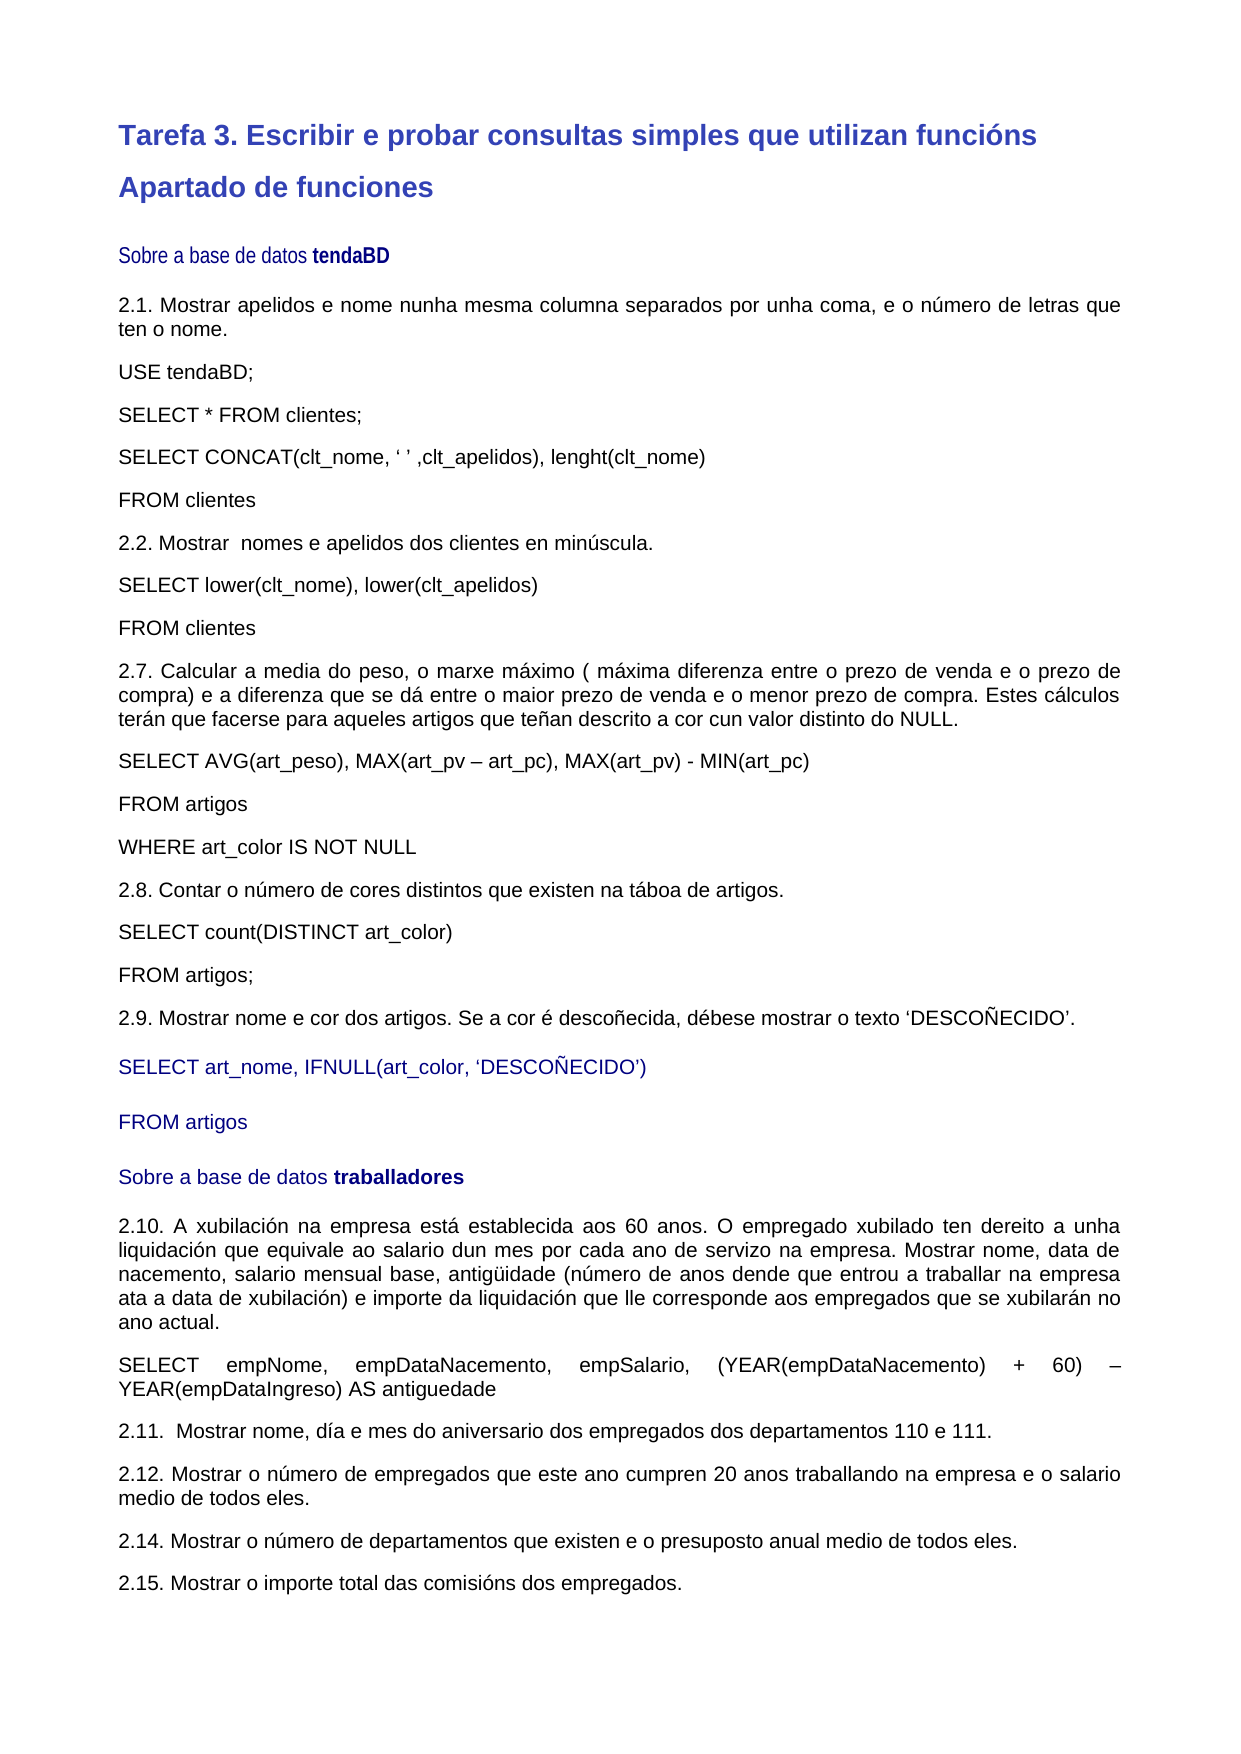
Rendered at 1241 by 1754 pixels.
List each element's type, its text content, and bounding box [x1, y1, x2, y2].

text FROM clientes [118, 488, 1122, 512]
list 2.15. Mostrar o importe total das comisións dos empregados. [118, 1571, 1122, 1595]
list 2.12. Mostrar o número de empregados que este ano cumpren 20 anos traballando na empresa e o salario medio de todos eles. [118, 1462, 1122, 1510]
list Apartado de funciones [118, 171, 1122, 204]
list Sobre a base de datos traballadores [118, 1165, 1122, 1189]
list 2.2. Mostrar nomes e apelidos dos clientes en minúscula. [118, 531, 1122, 554]
list FROM artigos [118, 1110, 1122, 1134]
text SELECT empNome, empDataNacemento, empSalario, (YEAR(empDataNacemento) + 60) – YEAR(empDataIngreso) AS antiguedade [118, 1352, 1122, 1400]
text SELECT AVG(art_peso), MAX(art_pv – art_pc), MAX(art_pv) - MIN(art_pc) [118, 749, 1122, 773]
list Tarefa 3. Escribir e probar consultas simples que utilizan funcións [118, 118, 1122, 152]
list 2.8. Contar o número de cores distintos que existen na táboa de artigos. [118, 877, 1122, 901]
list 2.1. Mostrar apelidos e nome nunha mesma columna separados por unha coma, e o número de letras que ten o nome. [118, 293, 1122, 341]
list 2.9. Mostrar nome e cor dos artigos. Se a cor é descoñecida, débese mostrar o texto ‘DESCOÑECIDO’. [118, 1006, 1122, 1029]
list 2.14. Mostrar o número de departamentos que existen e o presuposto anual medio de todos eles. [118, 1528, 1122, 1552]
list SELECT art_nome, IFNULL(art_color, ‘DESCOÑECIDO’) [118, 1054, 1122, 1078]
list 2.11. Mostrar nome, día e mes do aniversario dos empregados dos departamentos 110 e 111. [118, 1419, 1122, 1443]
text SELECT count(DISTINCT art_color) [118, 920, 1122, 944]
text USE tendaBD; [118, 360, 1122, 384]
list 2.7. Calcular a media do peso, o marxe máximo ( máxima diferenza entre o prezo de venda e o prezo de compra) e a diferenza que se dá entre o maior prezo de venda e o menor prezo de compra. Estes cálculos terán que facerse para aqueles artigos que teñan descrito a cor cun valor distinto do NULL. [118, 659, 1122, 731]
list Sobre a base de datos tendaBD [118, 242, 1122, 268]
text FROM artigos [118, 792, 1122, 816]
text SELECT * FROM clientes; [118, 402, 1122, 426]
text FROM clientes [118, 616, 1122, 640]
text SELECT CONCAT(clt_nome, ‘ ’ ,clt_apelidos), lenght(clt_nome) [118, 445, 1122, 469]
text WHERE art_color IS NOT NULL [118, 835, 1122, 859]
list 2.10. A xubilación na empresa está establecida aos 60 anos. O empregado xubilado ten dereito a unha liquidación que equivale ao salario dun mes por cada ano de servizo na empresa. Mostrar nome, data de nacemento, salario mensual base, antigüidade (número de anos dende que entrou a traballar na empresa ata a data de xubilación) e importe da liquidación que lle corresponde aos empregados que se xubilarán no ano actual. [118, 1214, 1122, 1334]
text FROM artigos; [118, 963, 1122, 987]
text SELECT lower(clt_nome), lower(clt_apelidos) [118, 573, 1122, 597]
